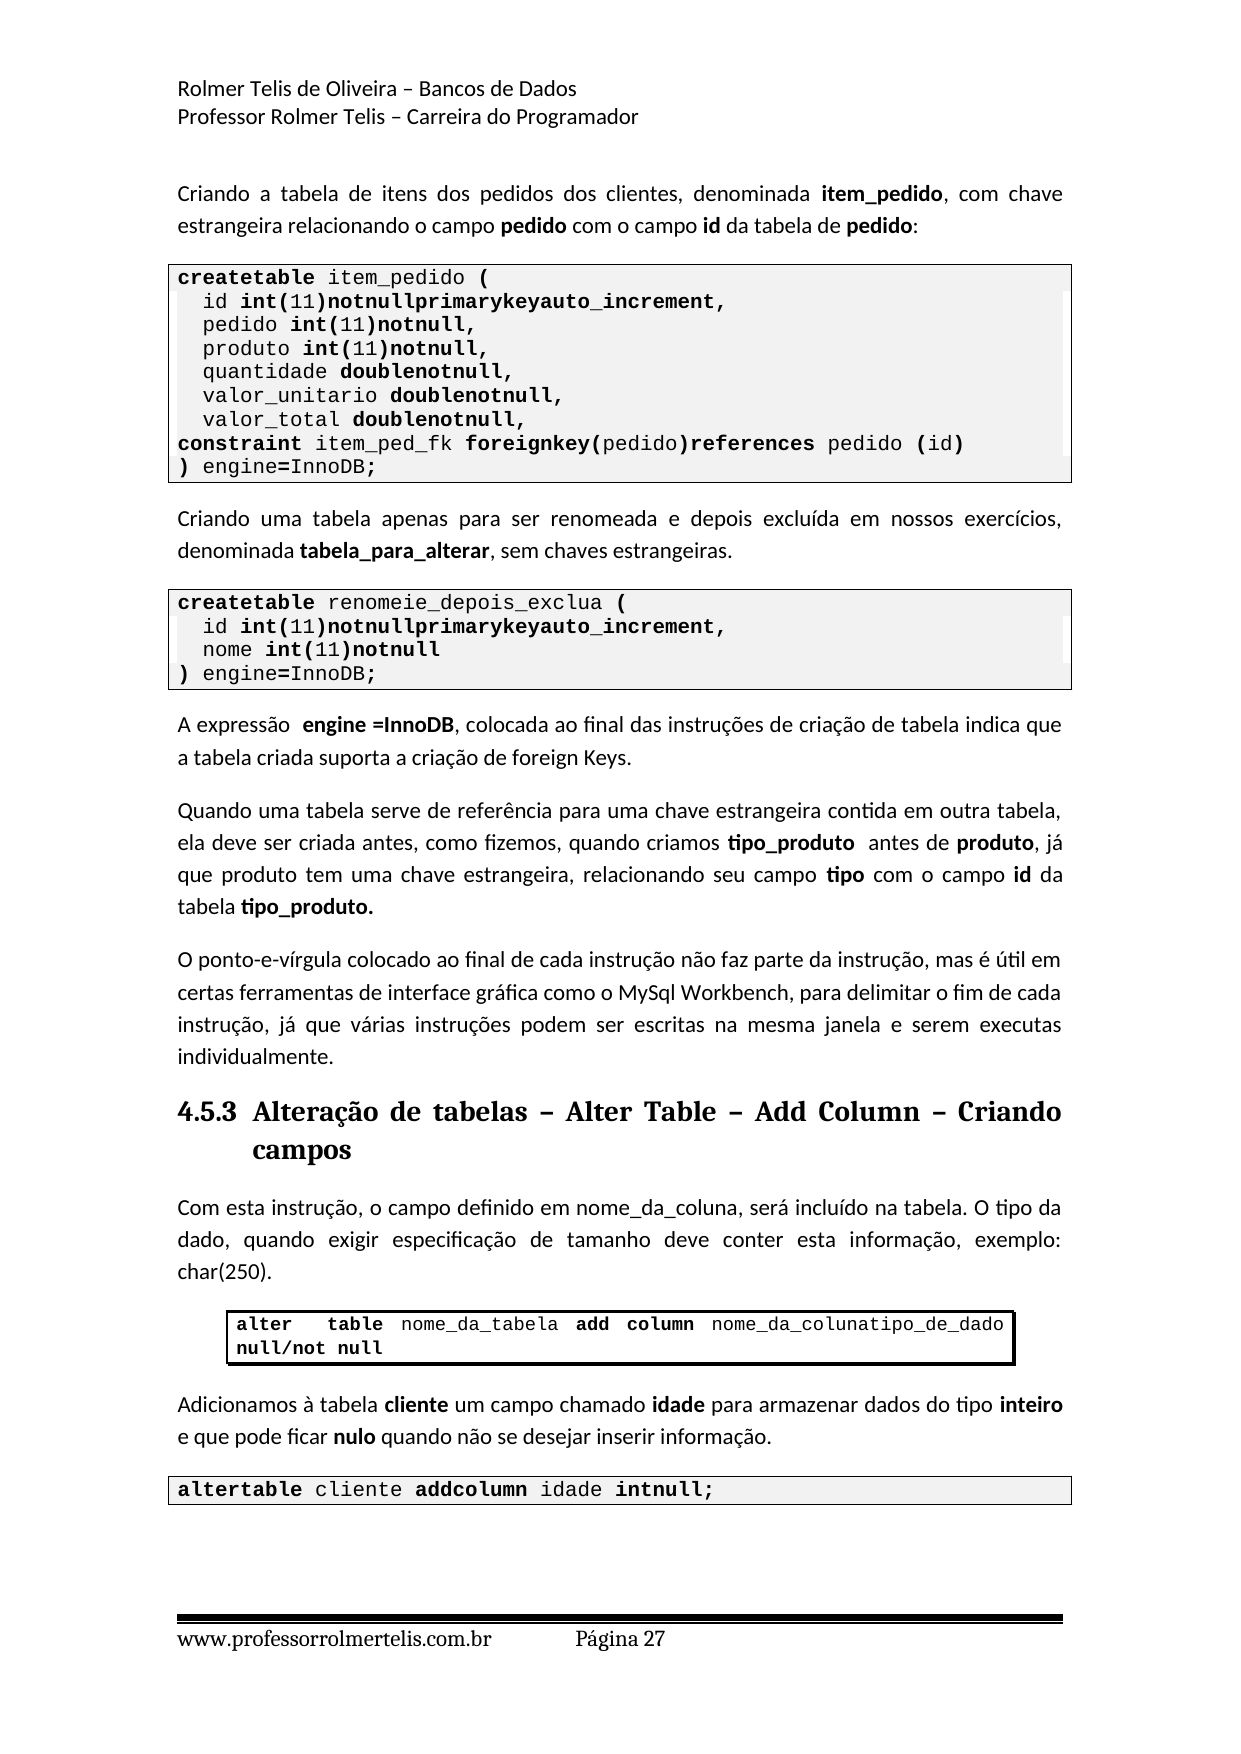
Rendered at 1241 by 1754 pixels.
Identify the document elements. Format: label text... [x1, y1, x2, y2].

text valor_unitario doublenotnull, [177, 385, 1063, 409]
text constraint item_ped_fk foreignkey(pedido)references pedido (id) [177, 432, 1063, 453]
text id int(11)notnullprimarykeyauto_increment, [177, 291, 1063, 314]
text Com esta instrução, o campo definido em nome_da_coluna, será incluído na tabela. O tipo da dado, quando exigir especificação de tamanho deve conter esta informação, exemplo: char(250). [177, 1193, 1063, 1285]
text Adicionamos à tabela cliente um campo chamado idade para armazenar dados do tipo inteiro e que pode ficar nulo quando não se desejar inserir informação. [177, 1390, 1063, 1451]
text ) engine=InnoDB; [169, 660, 1071, 689]
text Criando uma tabela apenas para ser renomeada e depois excluída em nossos exercícios, denominada tabela_para_alterar, sem chaves estrangeiras. [177, 504, 1063, 564]
subtitle Alteração de tabelas – Alter Table – Add Column – Criando campos [177, 1095, 1063, 1167]
text pedido int(11)notnull, [177, 314, 1063, 338]
text alter table nome_da_tabela add column nome_da_colunatipo_de_dado null/not null [228, 1313, 1012, 1362]
text quantidade doublenotnull, [177, 362, 1063, 385]
text createtable item_pedido ( [169, 265, 1071, 291]
text ) engine=InnoDB; [169, 453, 1071, 482]
text altertable cliente addcolumn idade intnull; [169, 1477, 1071, 1504]
text valor_total doublenotnull, [177, 409, 1063, 432]
text Criando a tabela de itens dos pedidos dos clientes, denominada item_pedido, com chave estrangeira relacionando o campo pedido com o campo id da tabela de pedido: [177, 179, 1063, 239]
text nome int(11)notnull [177, 639, 1063, 660]
text createtable renomeie_depois_exclua ( [169, 590, 1071, 616]
text O ponto-e-vírgula colocado ao final de cada instrução não faz parte da instrução, mas é útil em certas ferramentas de interface gráfica como o MySql Workbench, para delimitar o fim de cada instrução, já que várias instruções podem ser escritas na mesma janela e serem executas individualmente. [177, 945, 1063, 1070]
text Quando uma tabela serve de referência para uma chave estrangeira contida em outra tabela, ela deve ser criada antes, como fizemos, quando criamos tipo_produto antes de produto, já que produto tem uma chave estrangeira, relacionando seu campo tipo com o campo id da tabela tipo_produto. [177, 796, 1063, 920]
text produto int(11)notnull, [177, 338, 1063, 362]
text A expressão engine =InnoDB, colocada ao final das instruções de criação de tabela indica que a tabela criada suporta a criação de foreign Keys. [177, 711, 1063, 771]
text id int(11)notnullprimarykeyauto_increment, [177, 616, 1063, 639]
